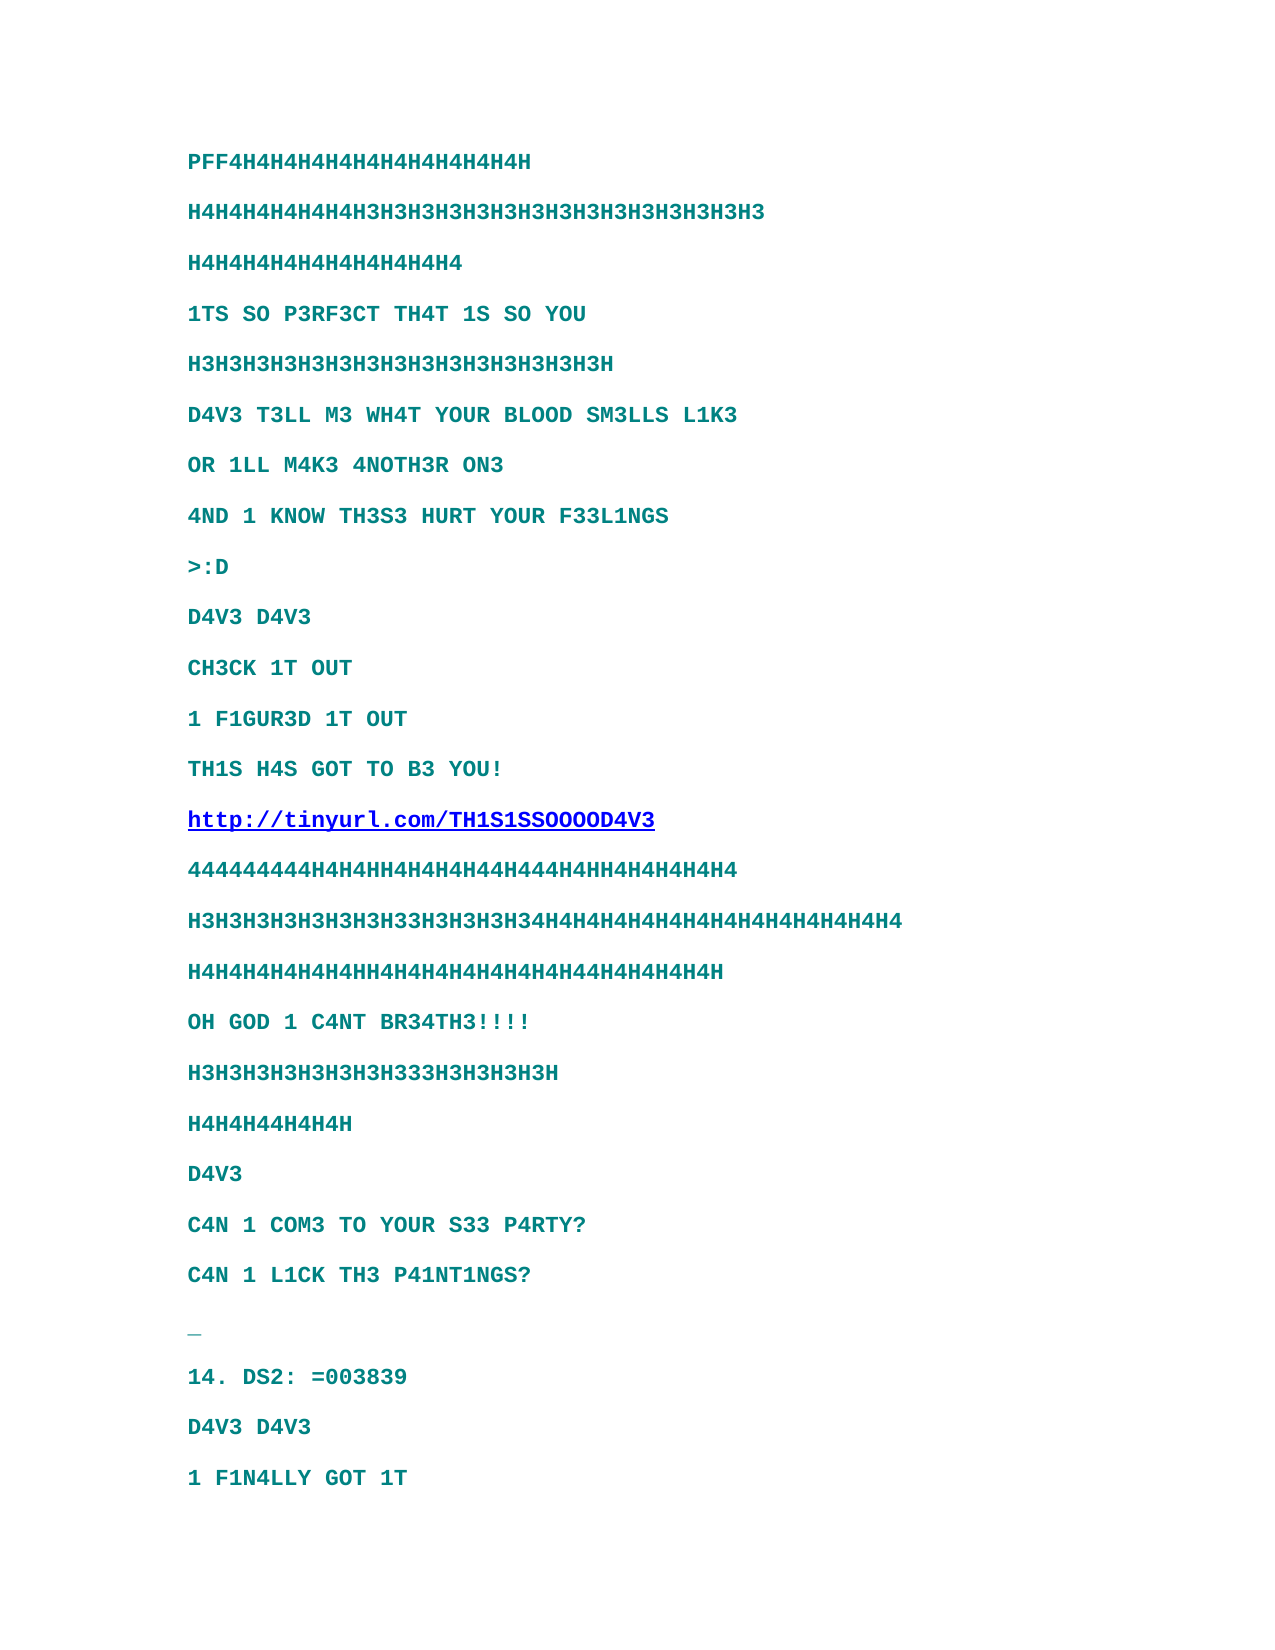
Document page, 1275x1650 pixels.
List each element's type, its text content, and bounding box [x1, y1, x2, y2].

text D4V3 D4V3 [187, 1416, 1087, 1442]
text C4N 1 COM3 TO YOUR S33 P4RTY? [187, 1213, 1087, 1239]
text 14. DS2: =003839 [187, 1365, 1087, 1391]
text PFF4H4H4H4H4H4H4H4H4H4H4H [187, 150, 1087, 176]
text H4H4H4H4H4H4HH4H4H4H4H4H4H4H44H4H4H4H4H [187, 960, 1087, 986]
text _ [187, 1314, 1087, 1340]
text H3H3H3H3H3H3H3H333H3H3H3H3H [187, 1061, 1087, 1087]
text H4H4H4H4H4H4H3H3H3H3H3H3H3H3H3H3H3H3H3H3H3 [187, 201, 1087, 227]
text TH1S H4S GOT TO B3 YOU! [187, 757, 1087, 783]
text 444444444H4H4HH4H4H4H44H444H4HH4H4H4H4H4 [187, 859, 1087, 885]
text >:D [187, 555, 1087, 581]
text D4V3 T3LL M3 WH4T YOUR BLOOD SM3LLS L1K3 [187, 403, 1087, 429]
text 1 F1GUR3D 1T OUT [187, 707, 1087, 733]
text OR 1LL M4K3 4NOTH3R ON3 [187, 454, 1087, 480]
text 1 F1N4LLY GOT 1T [187, 1466, 1087, 1492]
text OH GOD 1 C4NT BR34TH3!!!! [187, 1011, 1087, 1037]
text 1TS SO P3RF3CT TH4T 1S SO YOU [187, 302, 1087, 328]
text 4ND 1 KNOW TH3S3 HURT YOUR F33L1NGS [187, 504, 1087, 530]
text H3H3H3H3H3H3H3H33H3H3H3H34H4H4H4H4H4H4H4H4H4H4H4H4H4 [187, 909, 1087, 935]
text H3H3H3H3H3H3H3H3H3H3H3H3H3H3H3H [187, 352, 1087, 378]
text C4N 1 L1CK TH3 P41NT1NGS? [187, 1264, 1087, 1290]
text H4H4H4H4H4H4H4H4H4H4 [187, 251, 1087, 277]
text http://tinyurl.com/TH1S1SSOOOOD4V3 [187, 808, 1087, 834]
text D4V3 D4V3 [187, 606, 1087, 632]
text CH3CK 1T OUT [187, 656, 1087, 682]
text D4V3 [187, 1162, 1087, 1188]
text H4H4H44H4H4H [187, 1112, 1087, 1138]
